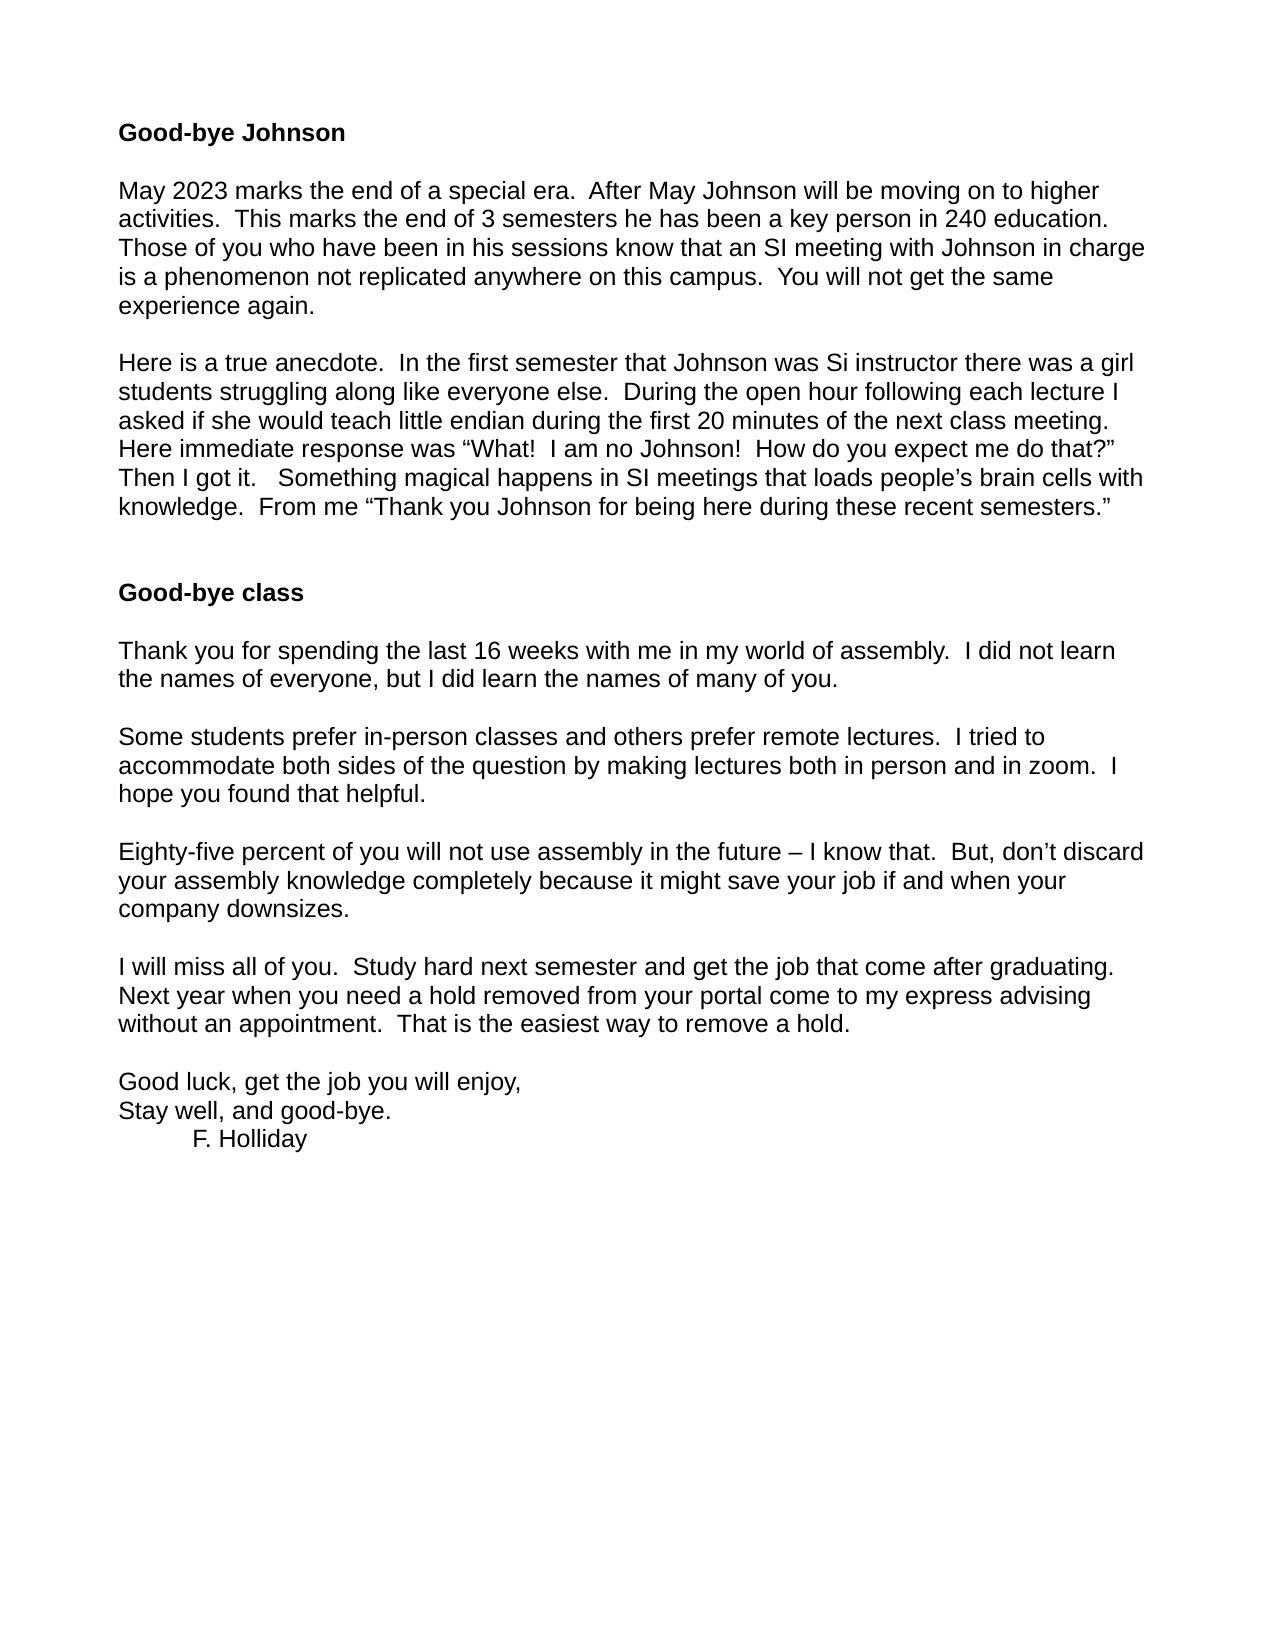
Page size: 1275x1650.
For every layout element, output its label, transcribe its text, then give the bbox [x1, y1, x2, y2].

text Thank you for spending the last 16 weeks with me in my world of assembly. I did not learn the names of everyone, but I did learn the names of many of you. [118, 636, 1157, 693]
text F. Holliday [118, 1124, 1157, 1153]
text May 2023 marks the end of a special era. After May Johnson will be moving on to higher activities. This marks the end of 3 semesters he has been a key person in 240 education. Those of you who have been in his sessions know that an SI meeting with Johnson in charge is a phenomenon not replicated anywhere on this campus. You will not get the same experience again. [118, 176, 1157, 319]
text Here is a true anecdote. In the first semester that Johnson was Si instructor there was a girl students struggling along like everyone else. During the open hour following each lecture I asked if she would teach little endian during the first 20 minutes of the next class meeting. Here immediate response was “What! I am no Johnson! How do you expect me do that?” Then I got it. Something magical happens in SI meetings that loads people’s brain cells with knowledge. From me “Thank you Johnson for being here during these recent semesters.” [118, 348, 1157, 521]
text Eighty-five percent of you will not use assembly in the future – I know that. But, don’t discard your assembly knowledge completely because it might save your job if and when your company downsizes. [118, 837, 1157, 923]
text Some students prefer in-person classes and others prefer remote lectures. I tried to accommodate both sides of the question by making lectures both in person and in zoom. I hope you found that helpful. [118, 722, 1157, 808]
text Good-bye class [118, 578, 1157, 607]
text Good luck, get the job you will enjoy, [118, 1067, 1157, 1096]
text Good-bye Johnson [118, 118, 1157, 147]
text Stay well, and good-bye. [118, 1096, 1157, 1124]
text I will miss all of you. Study hard next semester and get the job that come after graduating. Next year when you need a hold removed from your portal come to my express advising without an appointment. That is the easiest way to remove a hold. [118, 952, 1157, 1038]
